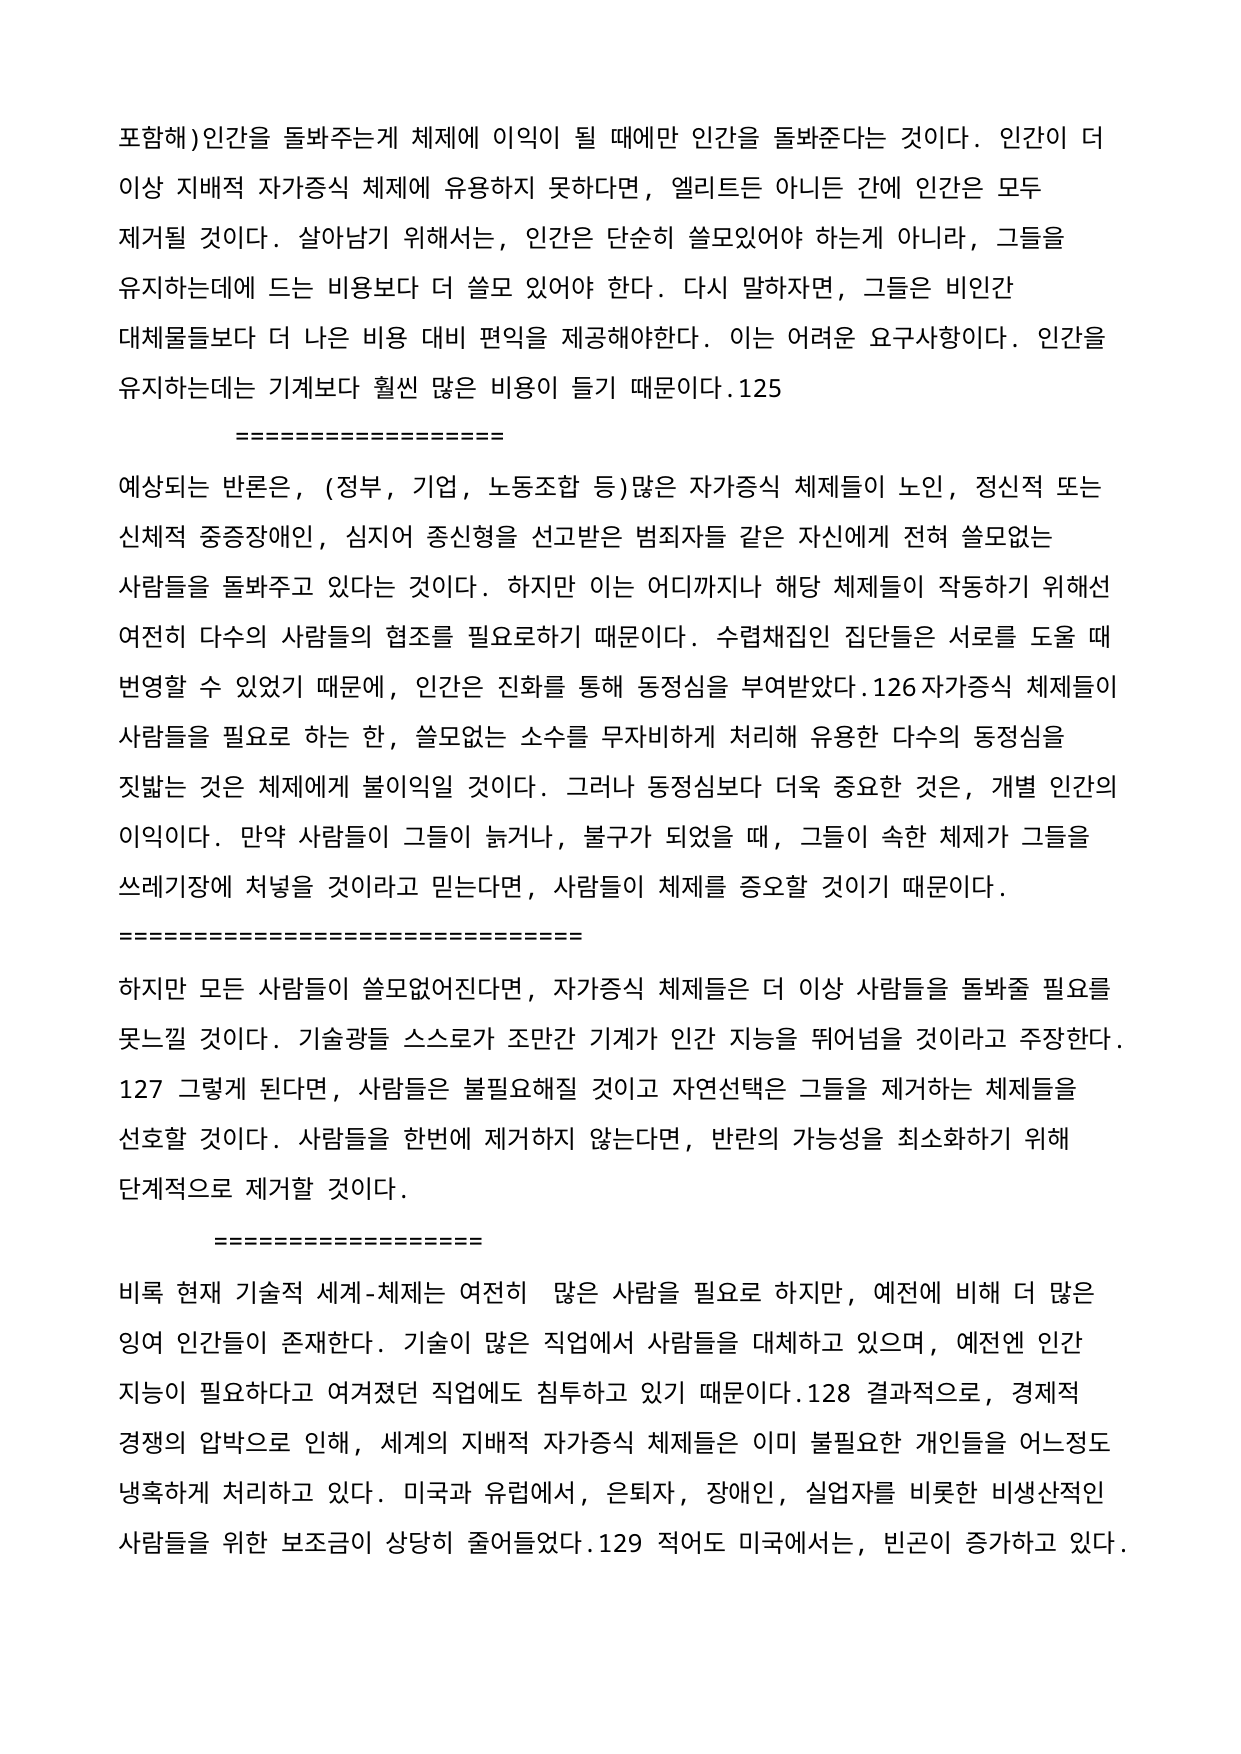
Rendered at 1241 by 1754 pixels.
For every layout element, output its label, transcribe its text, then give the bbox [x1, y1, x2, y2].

text ================== [118, 418, 1122, 452]
text 포함해)인간을 돌봐주는게 체제에 이익이 될 때에만 인간을 돌봐준다는 것이다. 인간이 더 이상 지배적 자가증식 체제에 유용하지 못하다면, 엘리트든 아니든 간에 인간은 모두 제거될 것이다. 살아남기 위해서는, 인간은 단순히 쓸모있어야 하는게 아니라, 그들을 유지하는데에 드는 비용보다 더 쓸모 있어야 한다. 다시 말하자면, 그들은 비인간 대체물들보다 더 나은 비용 대비 편익을 제공해야한다. 이는 어려운 요구사항이다. 인간을 유지하는데는 기계보다 훨씬 많은 비용이 들기 때문이다.125 [118, 118, 1122, 404]
text ================== [118, 1223, 1122, 1257]
text 비록 현재 기술적 세계-체제는 여전히 많은 사람을 필요로 하지만, 예전에 비해 더 많은 잉여 인간들이 존재한다. 기술이 많은 직업에서 사람들을 대체하고 있으며, 예전엔 인간 지능이 필요하다고 여겨졌던 직업에도 침투하고 있기 때문이다.128 결과적으로, 경제적 경쟁의 압박으로 인해, 세계의 지배적 자가증식 체제들은 이미 불필요한 개인들을 어느정도 냉혹하게 처리하고 있다. 미국과 유럽에서, 은퇴자, 장애인, 실업자를 비롯한 비생산적인 사람들을 위한 보조금이 상당히 줄어들었다.129 적어도 미국에서는, 빈곤이 증가하고 있다.130 이러한 사실들은 미래의 전반적 경향을 잘 보여준다. 물론 어느정도의 증감은 있을 것이다. [118, 1274, 1122, 1560]
text 예상되는 반론은, (정부, 기업, 노동조합 등)많은 자가증식 체제들이 노인, 정신적 또는 신체적 중증장애인, 심지어 종신형을 선고받은 범죄자들 같은 자신에게 전혀 쓸모없는 사람들을 돌봐주고 있다는 것이다. 하지만 이는 어디까지나 해당 체제들이 작동하기 위해선 여전히 다수의 사람들의 협조를 필요로하기 때문이다. 수렵채집인 집단들은 서로를 도울 때 번영할 수 있었기 때문에, 인간은 진화를 통해 동정심을 부여받았다.126자가증식 체제들이 사람들을 필요로 하는 한, 쓸모없는 소수를 무자비하게 처리해 유용한 다수의 동정심을 짓밟는 것은 체제에게 불이익일 것이다. 그러나 동정심보다 더욱 중요한 것은, 개별 인간의 이익이다. 만약 사람들이 그들이 늙거나, 불구가 되었을 때, 그들이 속한 체제가 그들을 쓰레기장에 처넣을 것이라고 믿는다면, 사람들이 체제를 증오할 것이기 때문이다. [118, 467, 1122, 903]
text =============================== [118, 919, 1122, 953]
text 하지만 모든 사람들이 쓸모없어진다면, 자가증식 체제들은 더 이상 사람들을 돌봐줄 필요를 못느낄 것이다. 기술광들 스스로가 조만간 기계가 인간 지능을 뛰어넘을 것이라고 주장한다.127 그렇게 된다면, 사람들은 불필요해질 것이고 자연선택은 그들을 제거하는 체제들을 선호할 것이다. 사람들을 한번에 제거하지 않는다면, 반란의 가능성을 최소화하기 위해 단계적으로 제거할 것이다. [118, 969, 1122, 1206]
